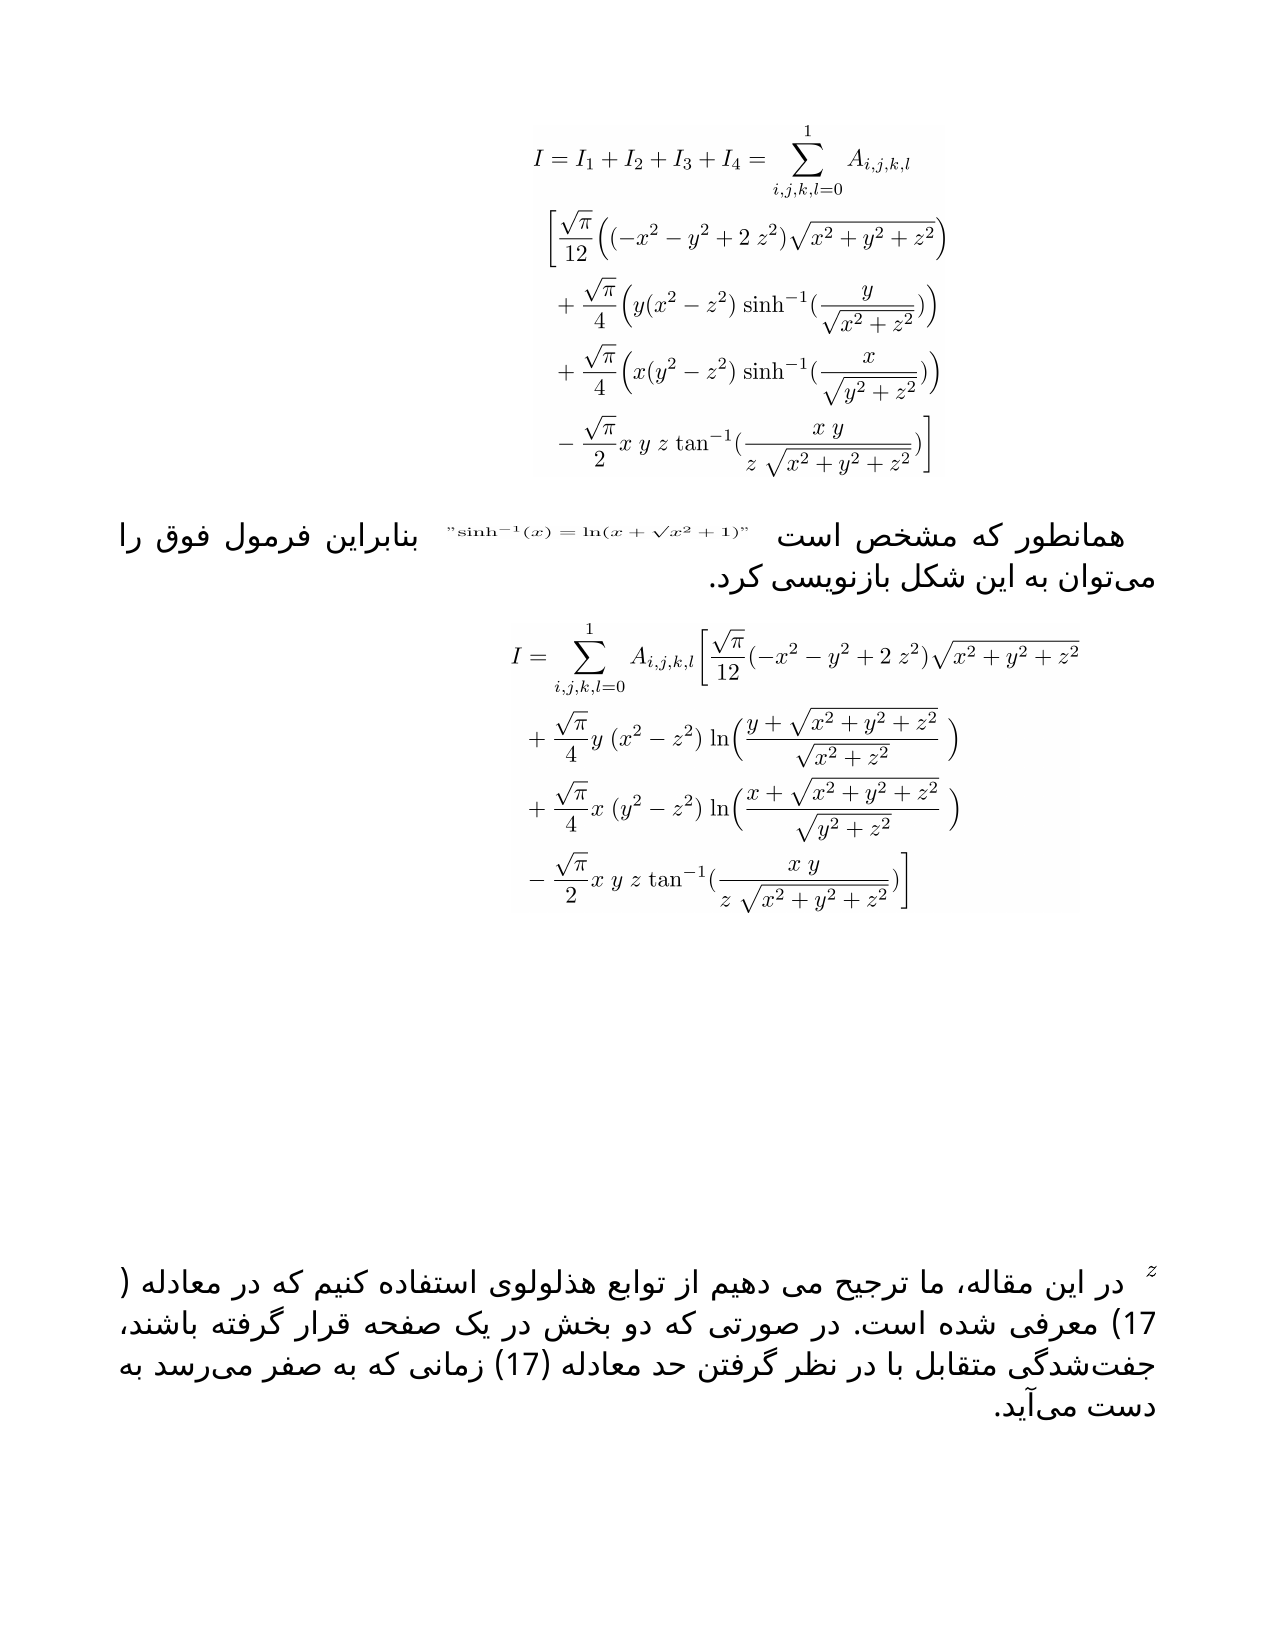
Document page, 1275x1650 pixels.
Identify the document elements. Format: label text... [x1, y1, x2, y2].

picture [447, 526, 748, 539]
text همانطور که مشخص است بنابراین فرمول فوق را می‌توان به این شکل بازنویسی کرد. [118, 518, 1157, 600]
text در این مقاله، ما ترجیح می دهیم از توابع هذلولوی استفاده کنیم که در معادله (17) معرفی شده است. در صورتی که دو بخش در یک صفحه قرار گرفته باشند، جفت‌شدگی متقابل با در نظر گرفتن حد معادله (17) زمانی که به صفر می‌رسد به دست می‌آید. [118, 1266, 1157, 1429]
picture [511, 623, 1080, 913]
picture [533, 125, 945, 477]
